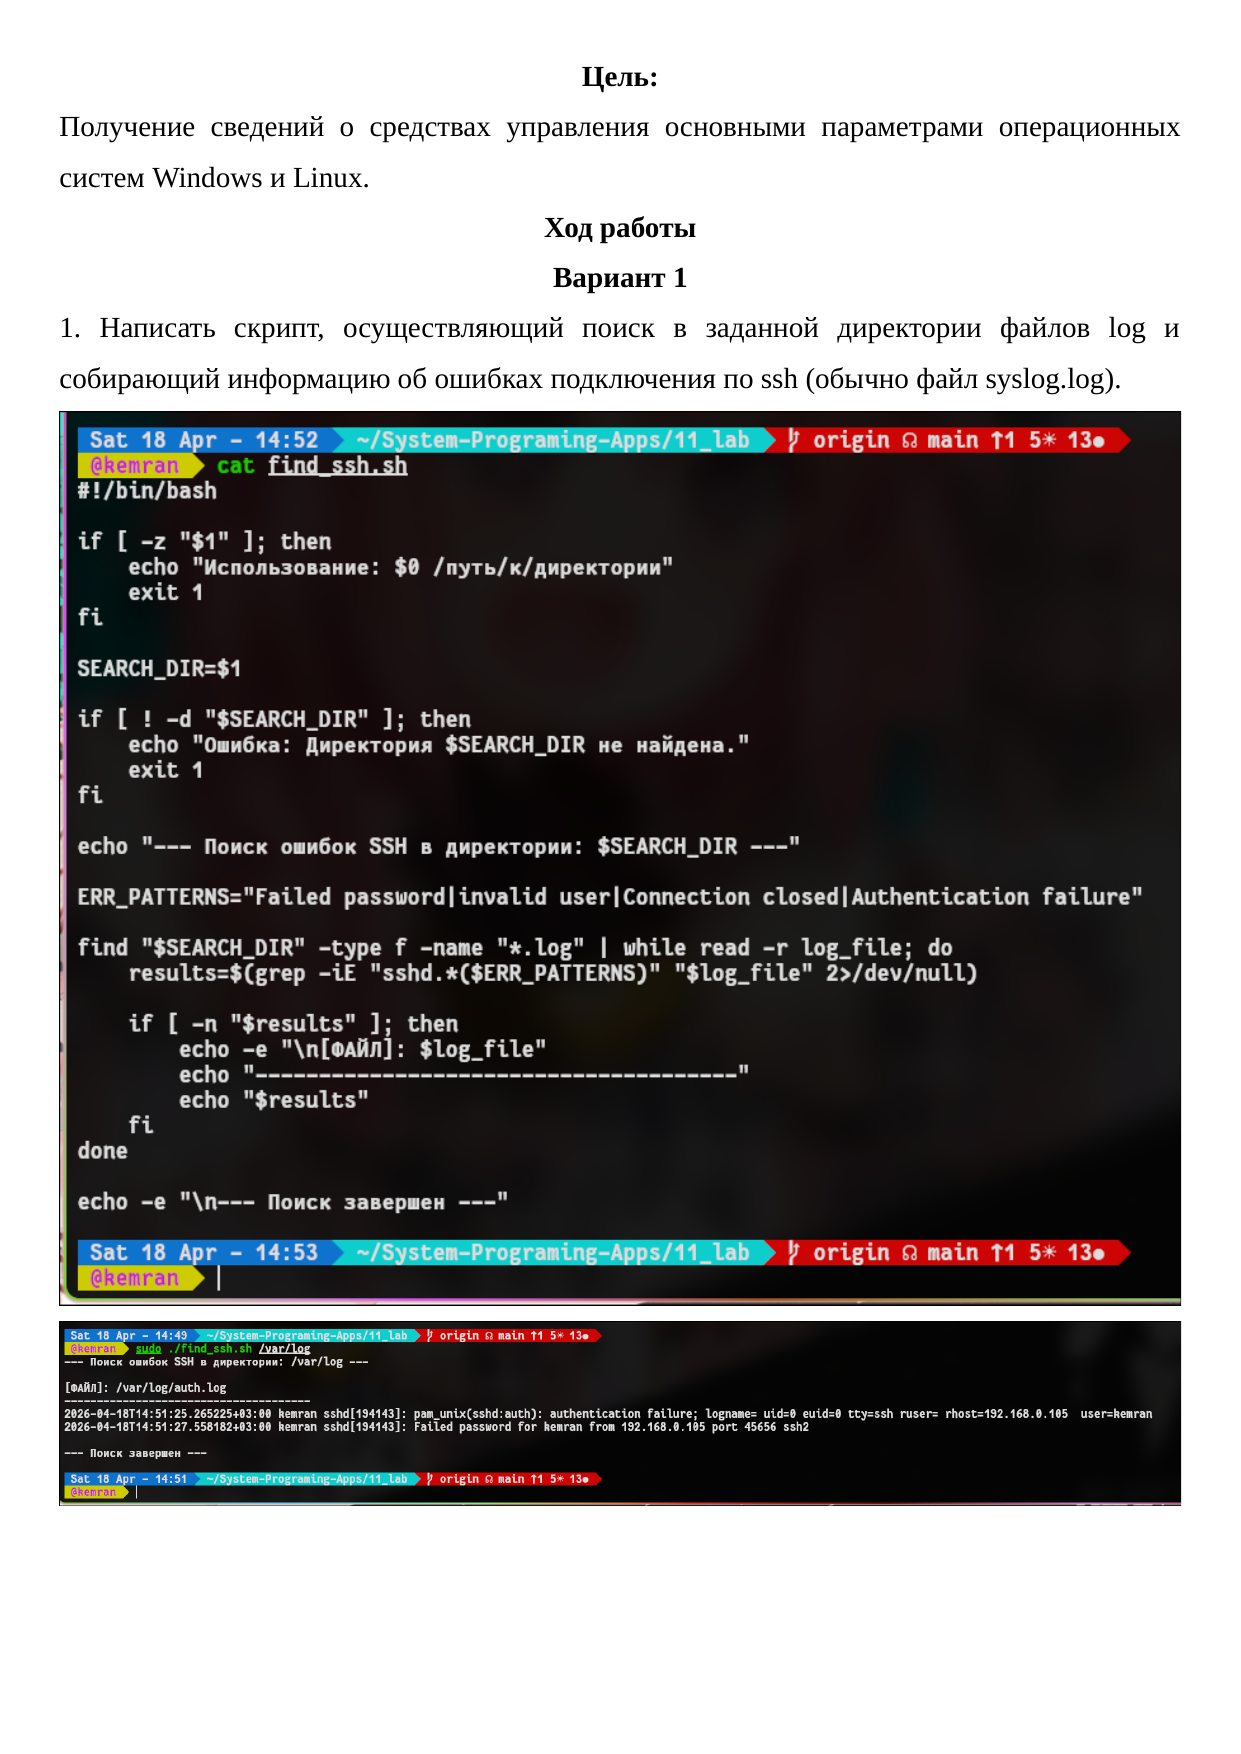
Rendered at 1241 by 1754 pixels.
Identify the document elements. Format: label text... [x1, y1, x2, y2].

picture [59, 1321, 1182, 1506]
text 1. Написать скрипт, осуществляющий поиск в заданной директории файлов log и собирающий информацию об ошибках подключения по ssh (обычно файл syslog.log). [59, 311, 1181, 394]
text Вариант 1 [59, 260, 1181, 294]
text Цель: [59, 59, 1181, 93]
text Ход работы [59, 210, 1181, 243]
text Получение сведений о средствах управления основными параметрами операционных систем Windows и Linux. [59, 109, 1181, 193]
picture [59, 411, 1182, 1306]
